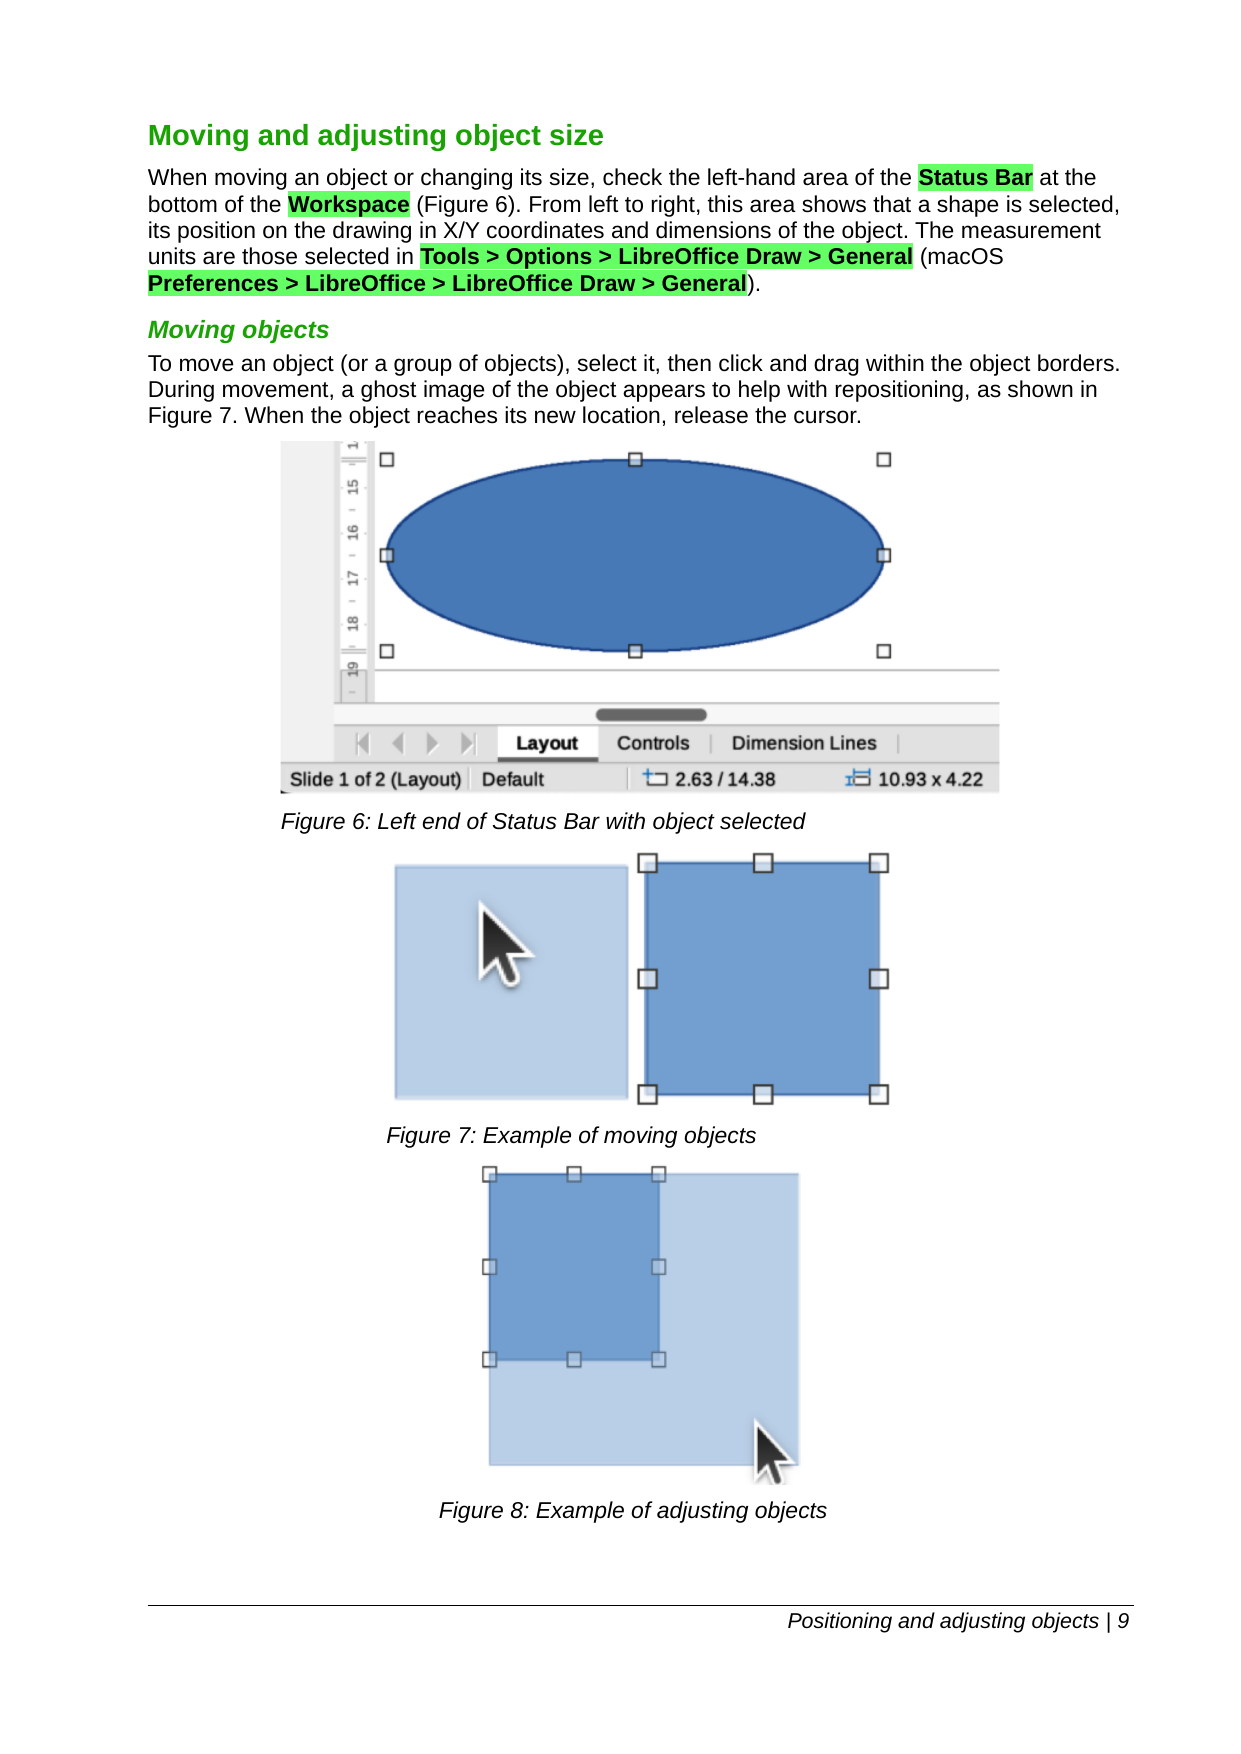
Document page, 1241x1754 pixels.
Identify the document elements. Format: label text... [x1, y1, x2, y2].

subtitle Moving and adjusting object size [148, 118, 1134, 152]
picture [473, 1160, 808, 1485]
text When moving an object or changing its size, check the left-hand area of the Status Bar at the bottom of the Workspace (Figure 6). From left to right, this area shows that a shape is selected, its position on the drawing in X/Y coordinates and dimensions of the object. The measurement units are those selected in Tools > Options > LibreOffice Draw > General (macOS Preferences > LibreOffice > LibreOffice Draw > General). [148, 164, 1134, 296]
text To move an object (or a group of objects), select it, then click and drag within the object borders. During movement, a ghost image of the object appears to help with repositioning, as shown in Figure 7. When the object reaches its new location, release the cursor. [148, 350, 1134, 429]
text Figure 8: Example of adjusting objects [439, 1497, 843, 1524]
text Figure 6: Left end of Status Bar with object selected [281, 808, 1001, 834]
subtitle Moving objects [148, 315, 1134, 343]
picture [280, 441, 1002, 796]
text Figure 7: Example of moving objects [386, 1122, 896, 1148]
picture [386, 847, 896, 1110]
